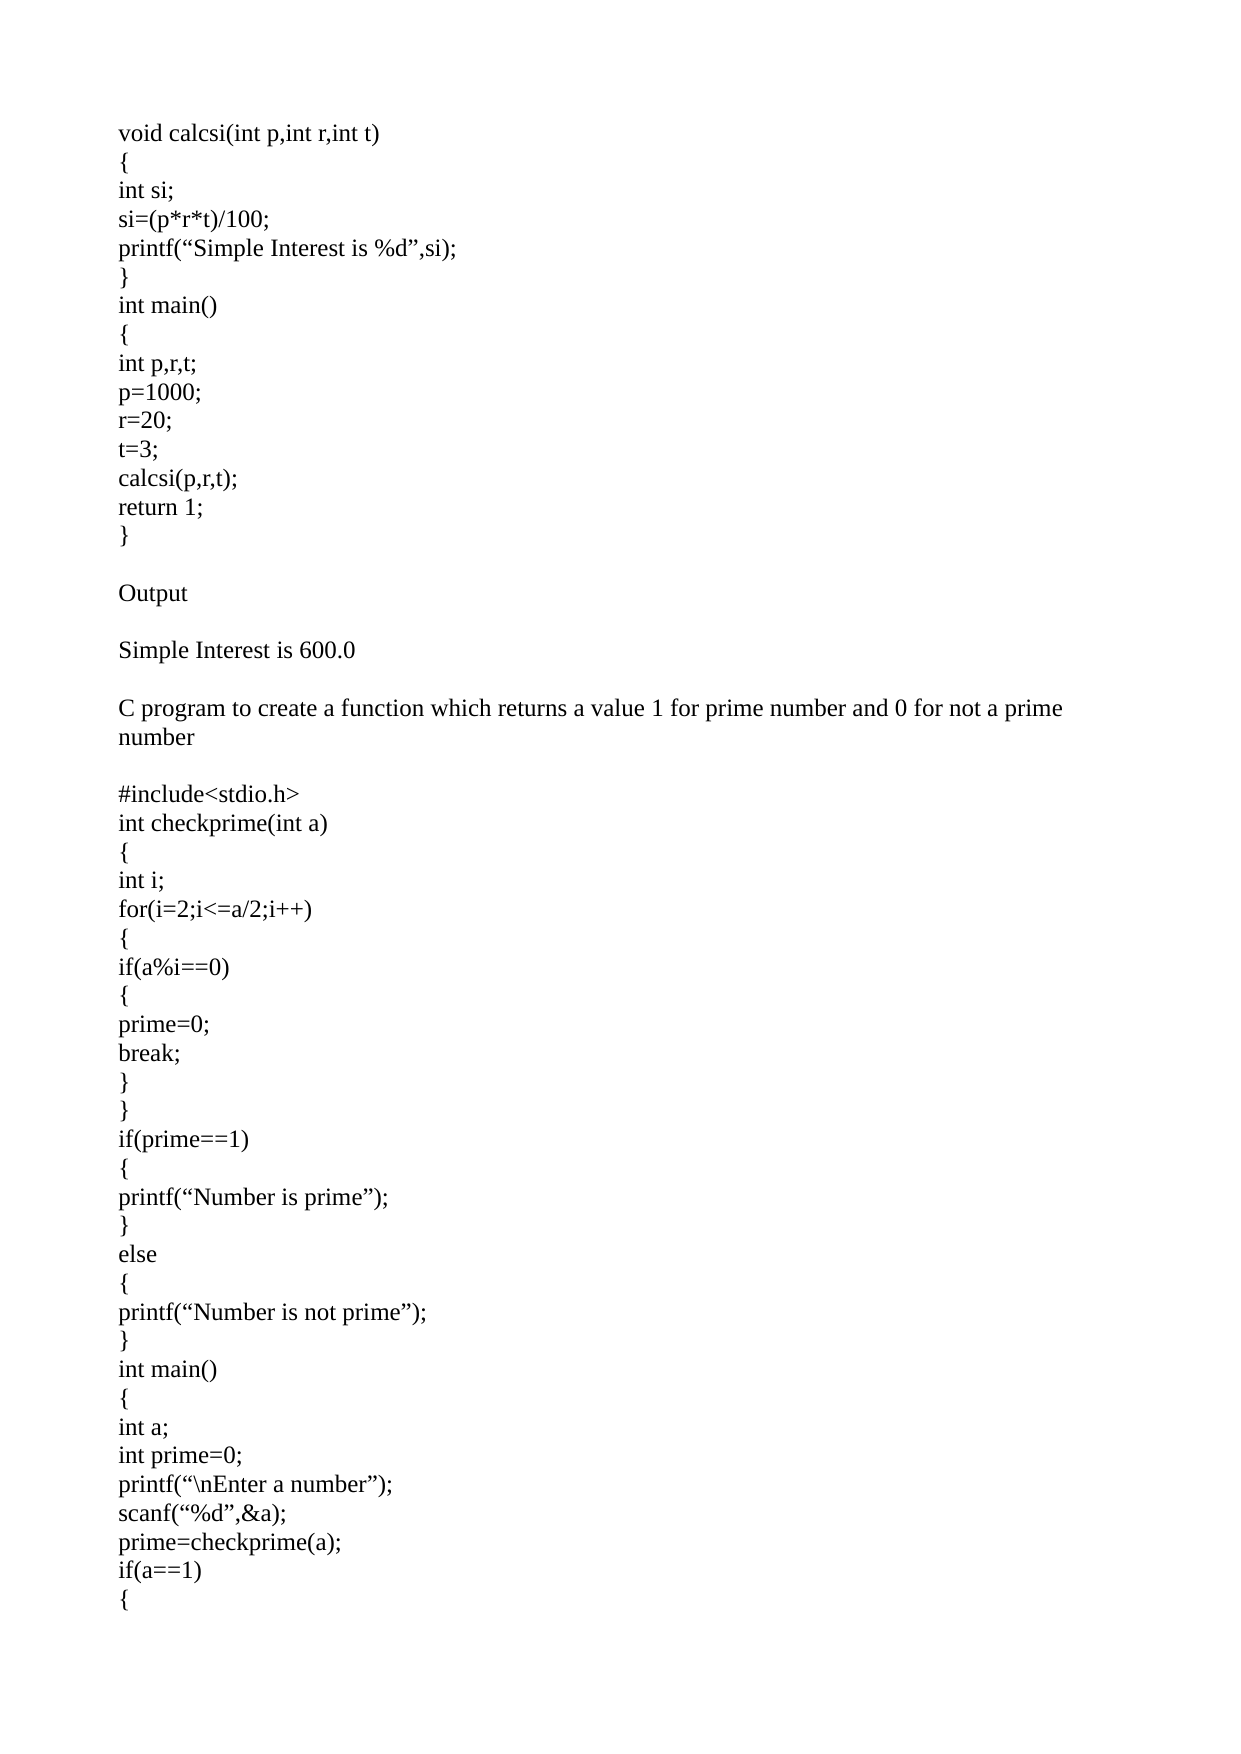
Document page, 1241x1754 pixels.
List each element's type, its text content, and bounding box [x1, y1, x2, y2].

text { [118, 1153, 1122, 1182]
text int checkprime(int a) [118, 808, 1122, 837]
text else [118, 1239, 1122, 1268]
text t=3; [118, 434, 1122, 463]
text { [118, 837, 1122, 866]
text { [118, 1268, 1122, 1297]
text } [118, 1326, 1122, 1354]
text int main() [118, 1354, 1122, 1383]
text Simple Interest is 600.0 [118, 636, 1122, 664]
text return 1; [118, 492, 1122, 521]
text #include<stdio.h> [118, 779, 1122, 808]
text for(i=2;i<=a/2;i++) [118, 894, 1122, 923]
text p=1000; [118, 377, 1122, 406]
text } [118, 1096, 1122, 1124]
text printf(“\nEnter a number”); [118, 1469, 1122, 1498]
text r=20; [118, 406, 1122, 434]
text si=(p*r*t)/100; [118, 204, 1122, 233]
text } [118, 521, 1122, 549]
text calcsi(p,r,t); [118, 463, 1122, 492]
text prime=checkprime(a); [118, 1527, 1122, 1556]
text } [118, 1067, 1122, 1096]
text Output [118, 578, 1122, 607]
text { [118, 923, 1122, 952]
text int main() [118, 291, 1122, 319]
text int a; [118, 1412, 1122, 1441]
text } [118, 262, 1122, 291]
text if(prime==1) [118, 1124, 1122, 1153]
text { [118, 1584, 1122, 1613]
text { [118, 319, 1122, 348]
text int si; [118, 176, 1122, 204]
text scanf(“%d”,&a); [118, 1498, 1122, 1527]
text C program to create a function which returns a value 1 for prime number and 0 for not a prime number [118, 693, 1122, 751]
text if(a%i==0) [118, 952, 1122, 981]
text { [118, 147, 1122, 176]
text int prime=0; [118, 1441, 1122, 1469]
text break; [118, 1038, 1122, 1067]
text printf(“Number is not prime”); [118, 1297, 1122, 1326]
text int i; [118, 866, 1122, 894]
text { [118, 981, 1122, 1009]
text int p,r,t; [118, 348, 1122, 377]
text void calcsi(int p,int r,int t) [118, 118, 1122, 147]
text printf(“Number is prime”); [118, 1182, 1122, 1211]
text printf(“Simple Interest is %d”,si); [118, 233, 1122, 262]
text } [118, 1211, 1122, 1239]
text { [118, 1383, 1122, 1412]
text if(a==1) [118, 1556, 1122, 1584]
text prime=0; [118, 1009, 1122, 1038]
